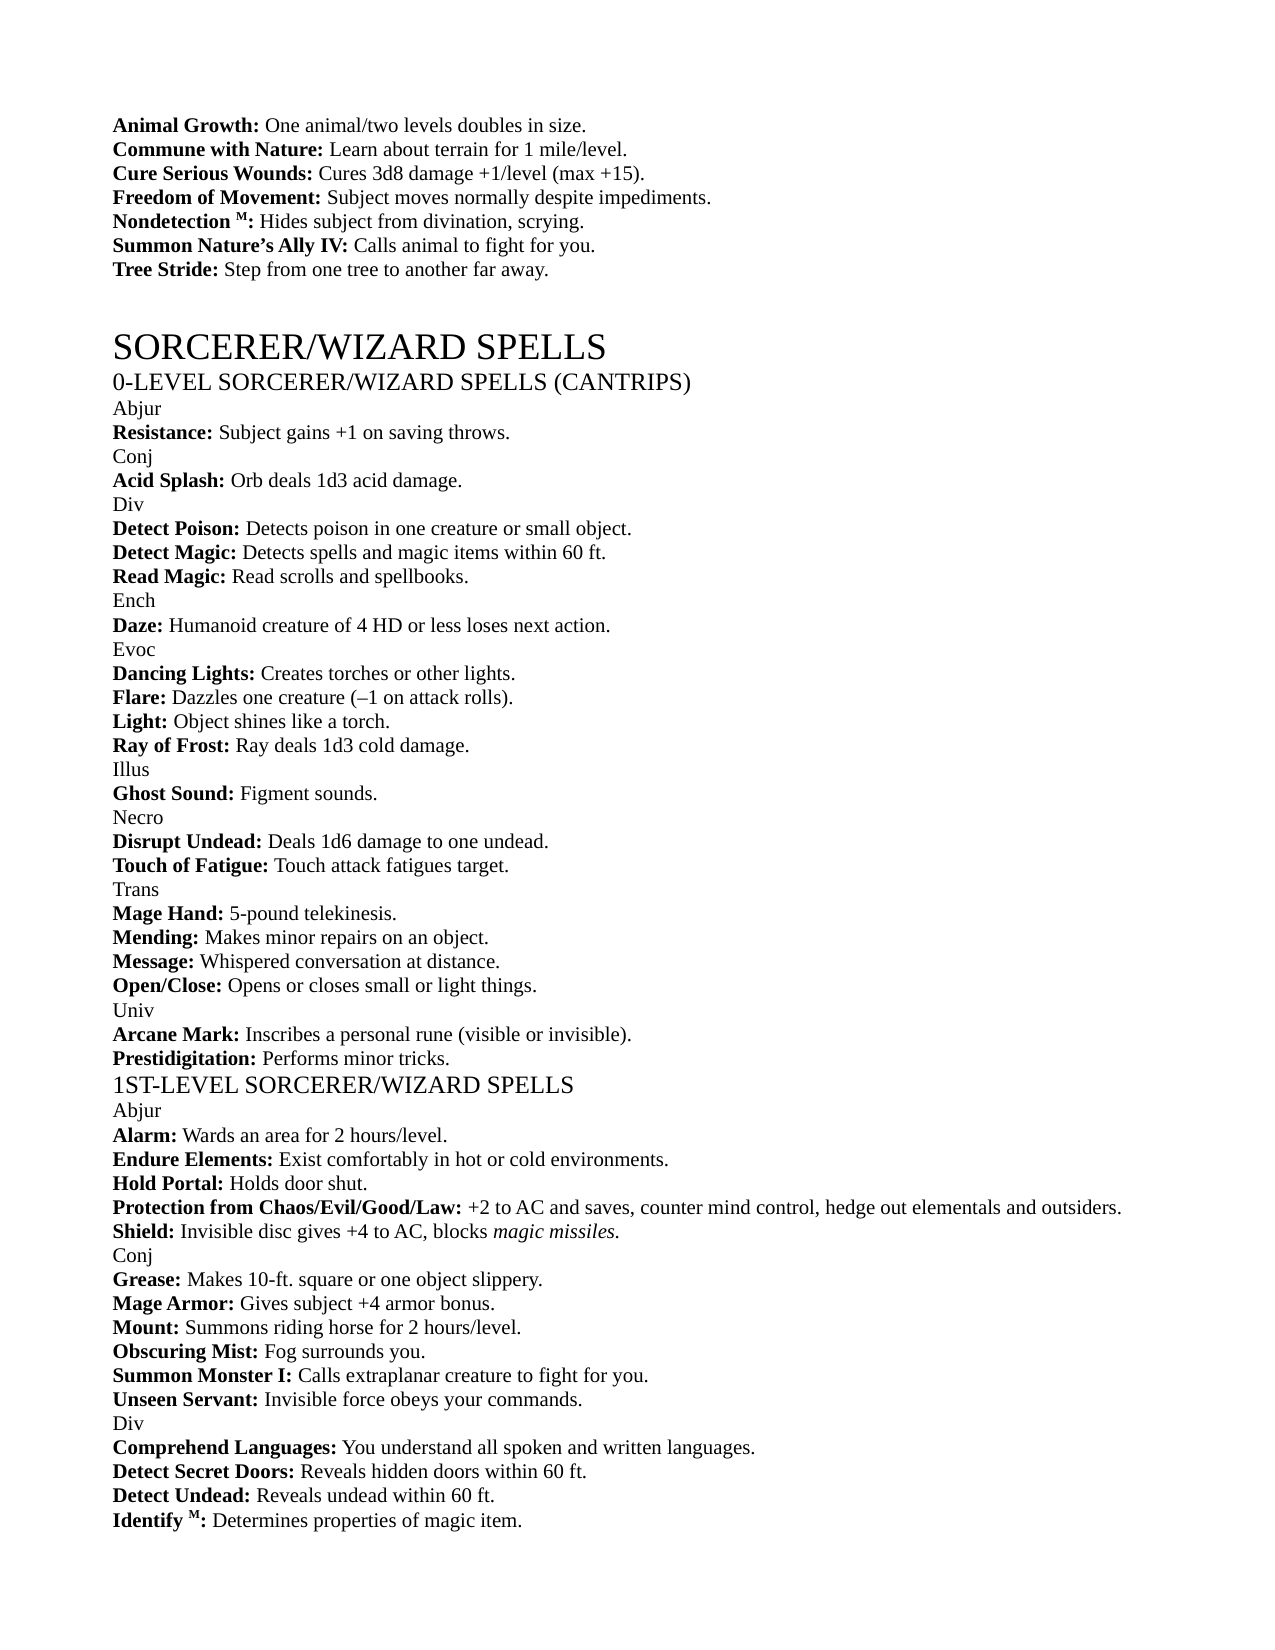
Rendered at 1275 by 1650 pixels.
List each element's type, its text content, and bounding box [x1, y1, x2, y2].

text Disrupt Undead: Deals 1d6 damage to one undead. [112, 829, 1162, 853]
text Detect Undead: Reveals undead within 60 ft. [112, 1483, 1162, 1507]
text Alarm: Wards an area for 2 hours/level. [112, 1122, 1162, 1147]
text Animal Growth: One animal/two levels doubles in size. [112, 112, 1162, 137]
text Unseen Servant: Invisible force obeys your commands. [112, 1387, 1162, 1411]
text Detect Secret Doors: Reveals hidden doors within 60 ft. [112, 1459, 1162, 1483]
text Open/Close: Opens or closes small or light things. [112, 973, 1162, 997]
text Ench [112, 588, 1162, 612]
text Arcane Mark: Inscribes a personal rune (visible or invisible). [112, 1022, 1162, 1046]
text Ray of Frost: Ray deals 1d3 cold damage. [112, 733, 1162, 757]
text Illus [112, 757, 1162, 781]
text Div [112, 492, 1162, 516]
text Abjur [112, 396, 1162, 420]
text Detect Poison: Detects poison in one creature or small object. [112, 516, 1162, 540]
text Conj [112, 1243, 1162, 1267]
text Message: Whispered conversation at distance. [112, 949, 1162, 973]
text Identify M: Determines properties of magic item. [112, 1507, 1162, 1532]
text Light: Object shines like a torch. [112, 709, 1162, 733]
text Acid Splash: Orb deals 1d3 acid damage. [112, 468, 1162, 492]
text Grease: Makes 10-ft. square or one object slippery. [112, 1267, 1162, 1291]
text Abjur [112, 1098, 1162, 1122]
text Commune with Nature: Learn about terrain for 1 mile/level. [112, 137, 1162, 161]
text 0-LEVEL SORCERER/WIZARD SPELLS (CANTRIPS) [112, 367, 1162, 396]
text Prestidigitation: Performs minor tricks. [112, 1046, 1162, 1070]
text Summon Monster I: Calls extraplanar creature to fight for you. [112, 1363, 1162, 1387]
text Mage Armor: Gives subject +4 armor bonus. [112, 1291, 1162, 1315]
text Freedom of Movement: Subject moves normally despite impediments. [112, 185, 1162, 209]
text 1ST-LEVEL SORCERER/WIZARD SPELLS [112, 1070, 1162, 1098]
text Daze: Humanoid creature of 4 HD or less loses next action. [112, 612, 1162, 637]
text Touch of Fatigue: Touch attack fatigues target. [112, 853, 1162, 877]
text Conj [112, 444, 1162, 468]
text Univ [112, 997, 1162, 1022]
text Flare: Dazzles one creature (–1 on attack rolls). [112, 685, 1162, 709]
text Read Magic: Read scrolls and spellbooks. [112, 564, 1162, 588]
text Div [112, 1411, 1162, 1435]
text Shield: Invisible disc gives +4 to AC, blocks magic missiles. [112, 1219, 1162, 1243]
text Detect Magic: Detects spells and magic items within 60 ft. [112, 540, 1162, 564]
text Endure Elements: Exist comfortably in hot or cold environments. [112, 1147, 1162, 1171]
text Evoc [112, 637, 1162, 661]
text Necro [112, 805, 1162, 829]
text Nondetection M: Hides subject from divination, scrying. [112, 209, 1162, 233]
text Comprehend Languages: You understand all spoken and written languages. [112, 1435, 1162, 1459]
text Trans [112, 877, 1162, 901]
text Summon Nature’s Ally IV: Calls animal to fight for you. [112, 233, 1162, 257]
text Dancing Lights: Creates torches or other lights. [112, 661, 1162, 685]
text Mount: Summons riding horse for 2 hours/level. [112, 1315, 1162, 1339]
text Ghost Sound: Figment sounds. [112, 781, 1162, 805]
text Tree Stride: Step from one tree to another far away. [112, 257, 1162, 281]
text Mage Hand: 5-pound telekinesis. [112, 901, 1162, 925]
text Resistance: Subject gains +1 on saving throws. [112, 420, 1162, 444]
text Protection from Chaos/Evil/Good/Law: +2 to AC and saves, counter mind control, hedge out elementals and outsiders. [112, 1195, 1162, 1219]
text Cure Serious Wounds: Cures 3d8 damage +1/level (max +15). [112, 161, 1162, 185]
text Mending: Makes minor repairs on an object. [112, 925, 1162, 949]
text Hold Portal: Holds door shut. [112, 1171, 1162, 1195]
text SORCERER/WIZARD SPELLS [112, 324, 1162, 367]
text Obscuring Mist: Fog surrounds you. [112, 1339, 1162, 1363]
